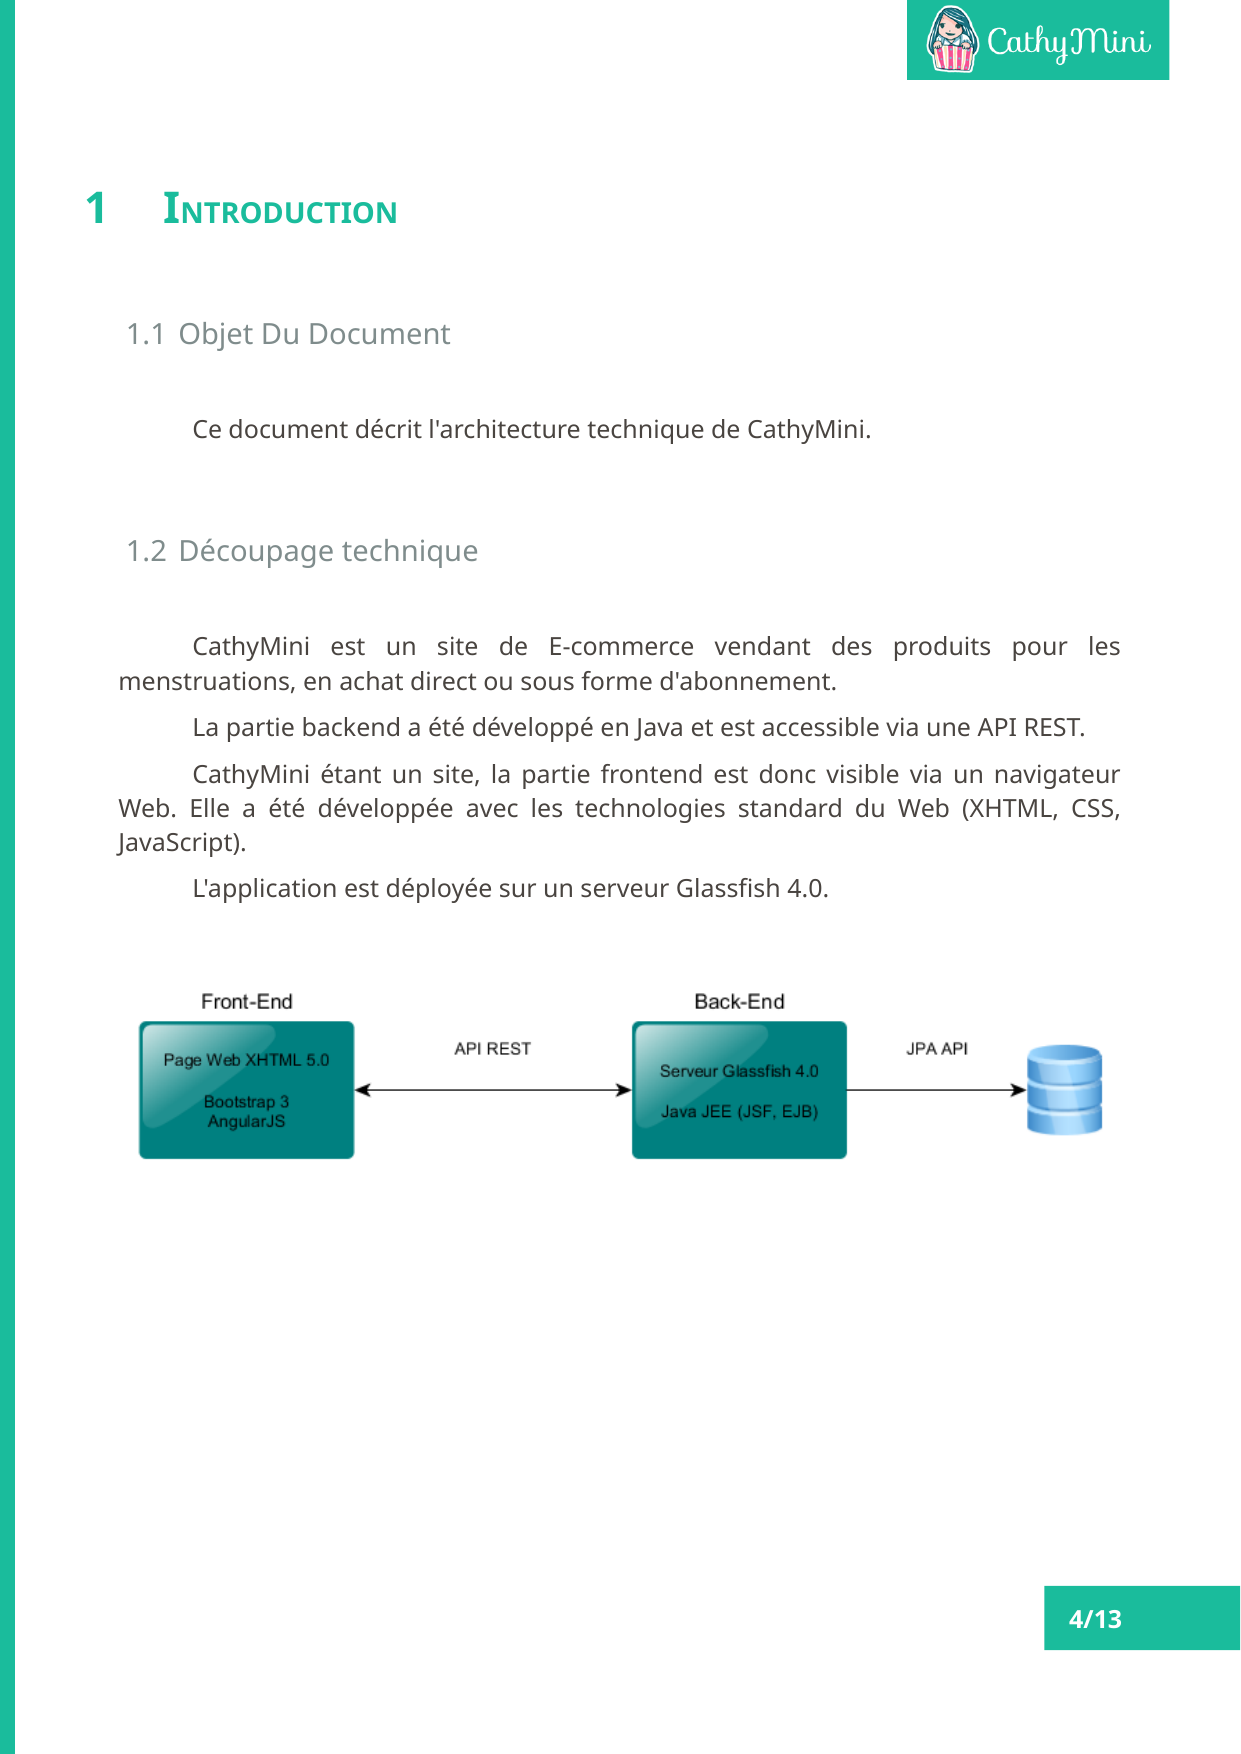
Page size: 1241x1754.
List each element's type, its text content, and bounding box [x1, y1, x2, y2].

text CathyMini est un site de E-commerce vendant des produits pour les menstruations, en achat direct ou sous forme d'abonnement. [118, 629, 1122, 697]
subtitle Objet Du Document [118, 313, 1122, 353]
text L'application est déployée sur un serveur Glassfish 4.0. [118, 871, 1122, 905]
subtitle Découpage technique [118, 530, 1122, 570]
subtitle Introduction [73, 176, 1122, 236]
picture [118, 964, 1123, 1180]
text Ce document décrit l'architecture technique de CathyMini. [118, 412, 1122, 446]
text La partie backend a été développé en Java et est accessible via une API REST. [118, 710, 1122, 744]
text CathyMini étant un site, la partie frontend est donc visible via un navigateur Web. Elle a été développée avec les technologies standard du Web (XHTML, CSS, JavaScript). [118, 756, 1122, 858]
